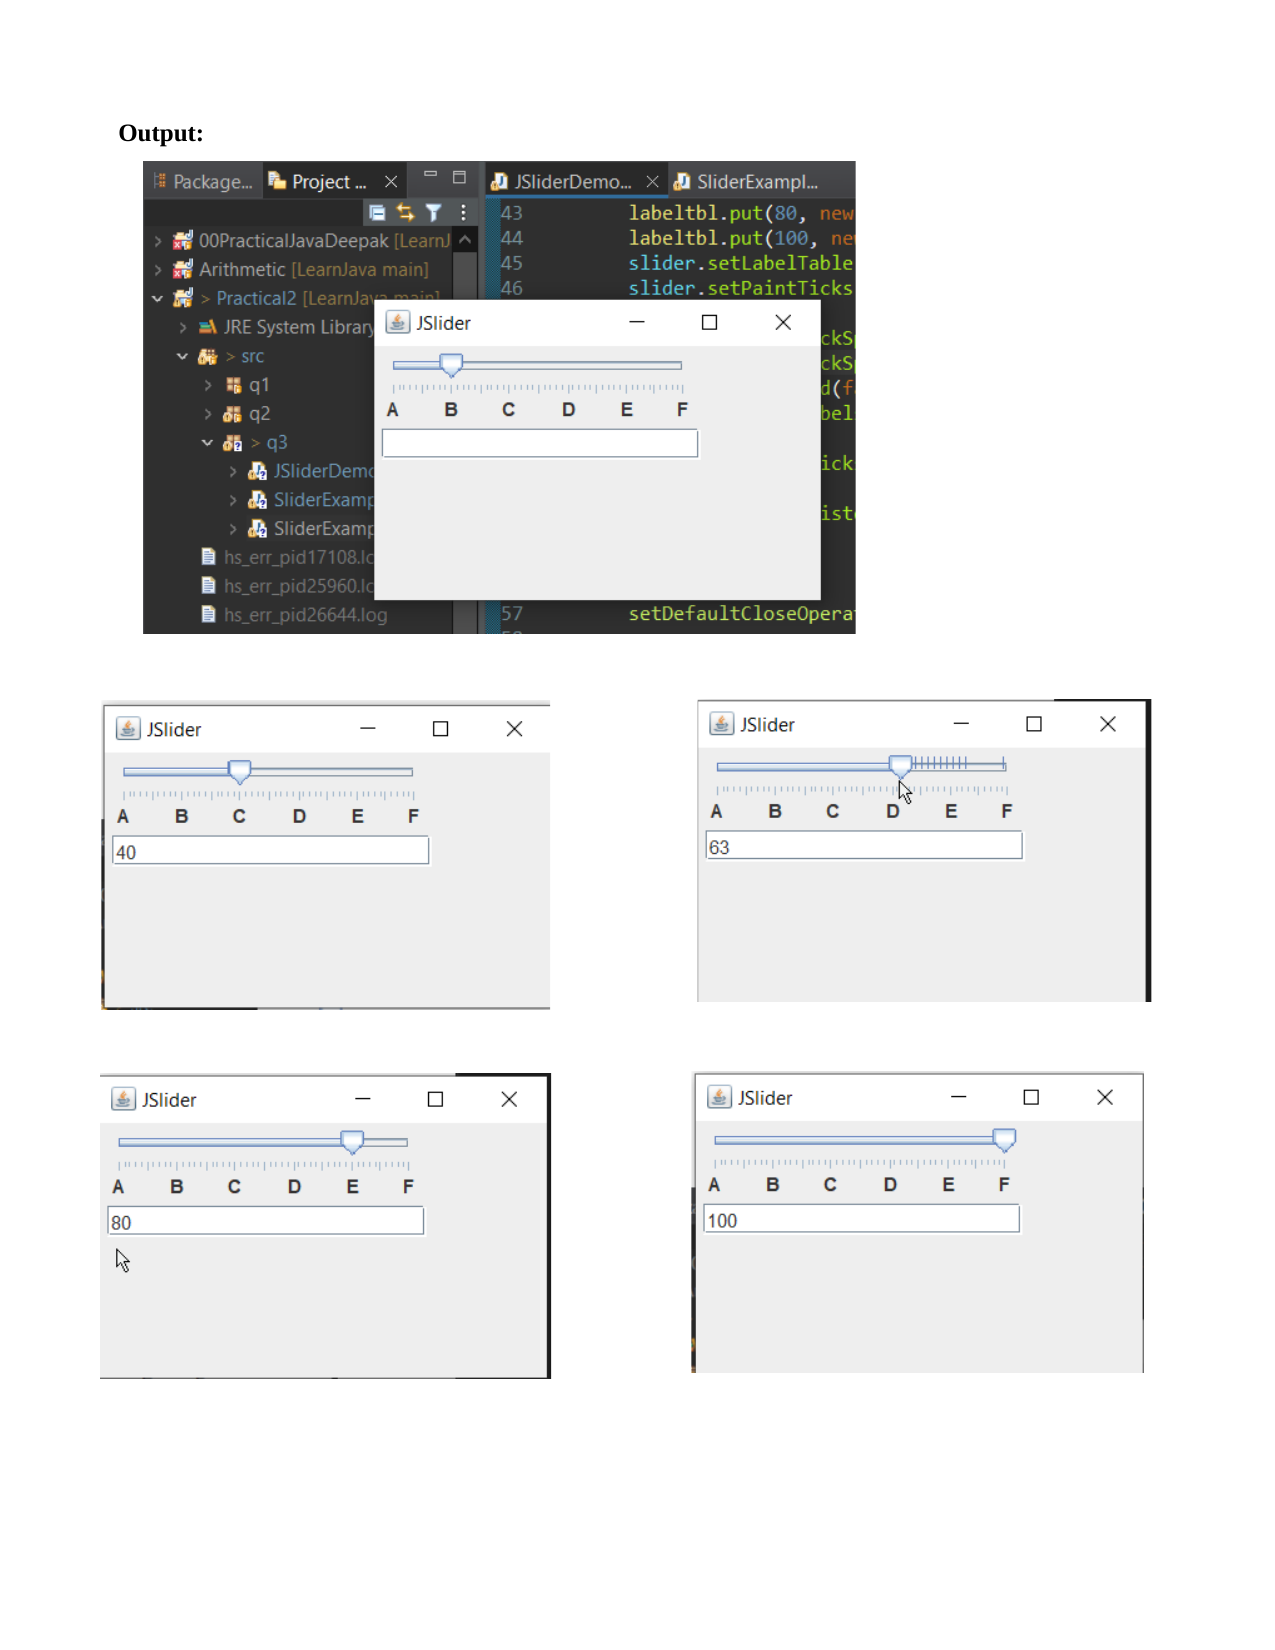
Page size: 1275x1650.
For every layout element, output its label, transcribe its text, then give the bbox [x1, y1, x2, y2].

picture [100, 1073, 552, 1379]
text Output: [118, 118, 1157, 147]
picture [691, 1071, 1144, 1373]
picture [143, 161, 856, 634]
picture [697, 699, 1152, 1002]
picture [101, 700, 550, 1010]
